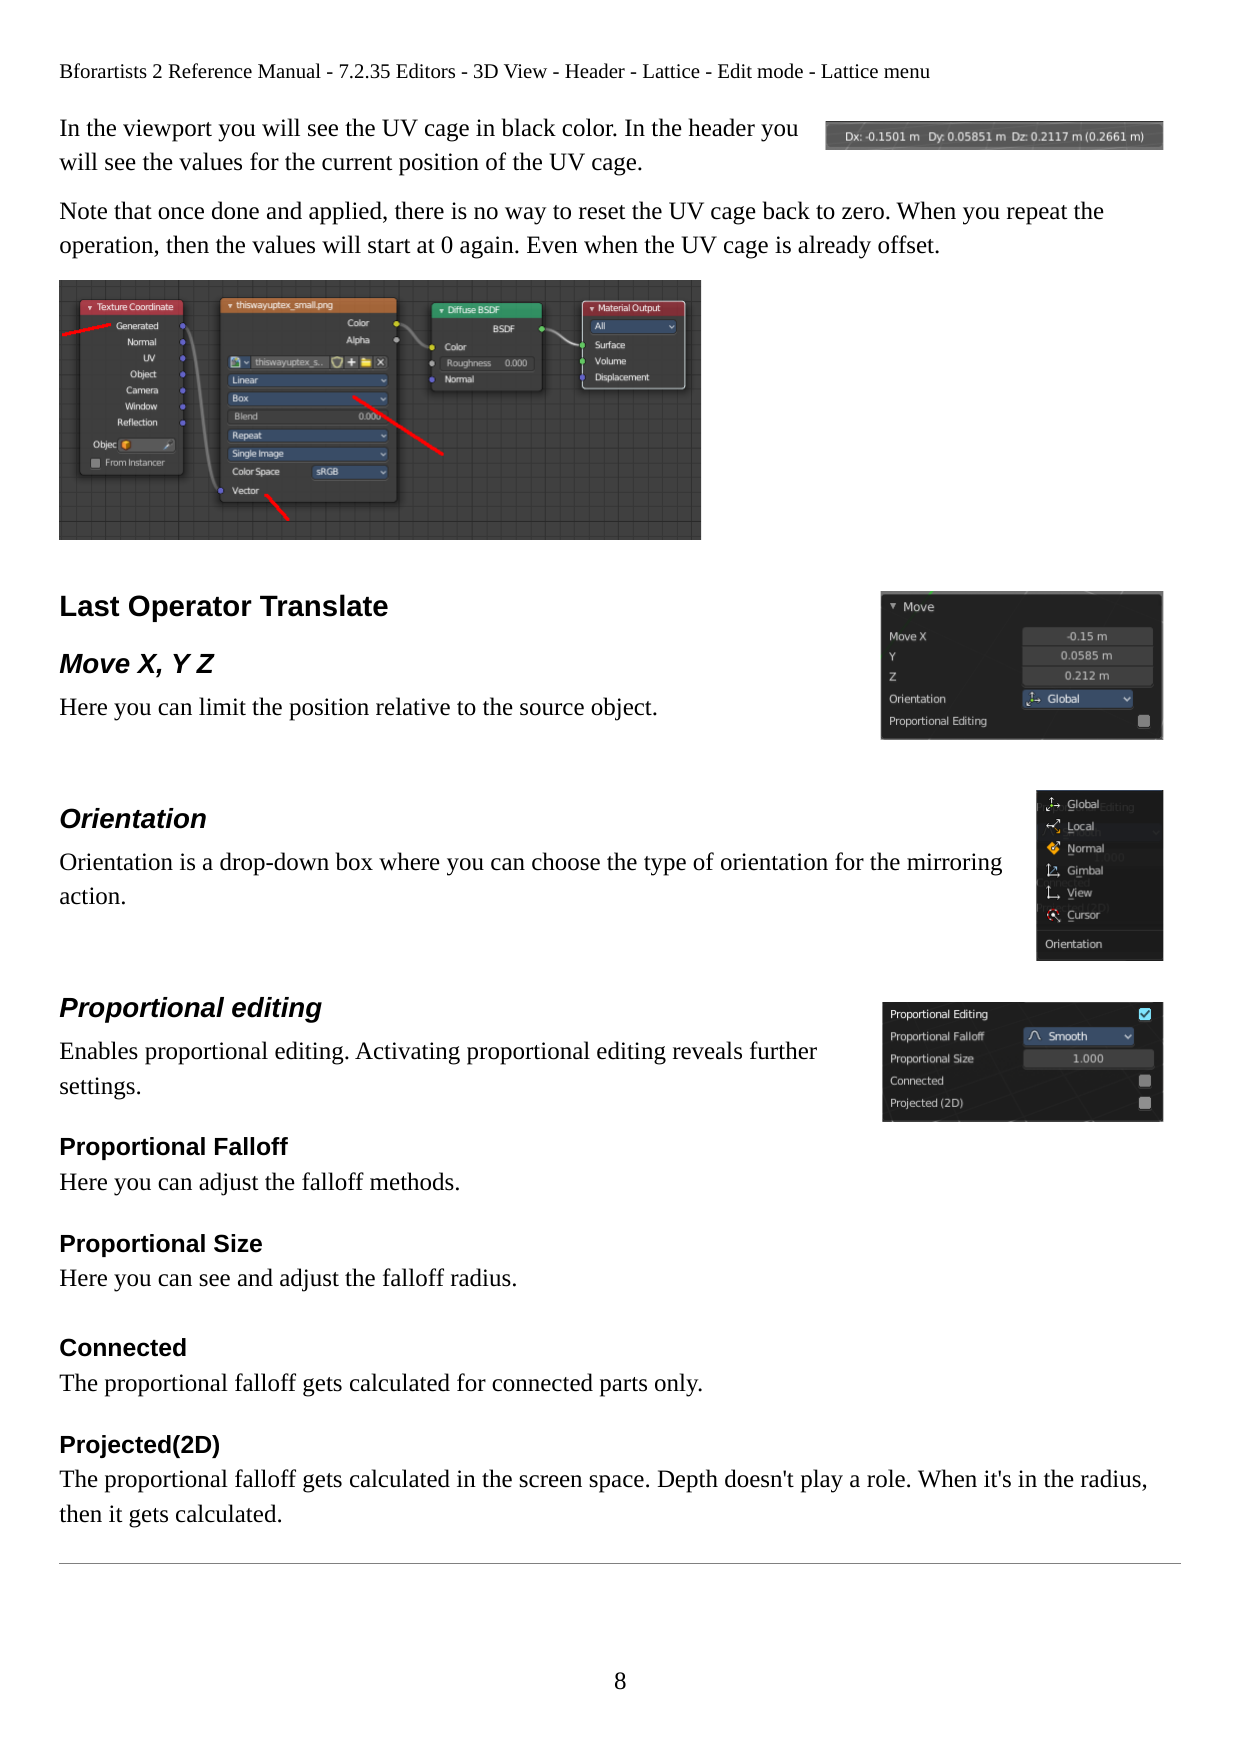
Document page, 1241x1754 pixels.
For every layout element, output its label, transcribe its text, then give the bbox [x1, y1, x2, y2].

picture [59, 280, 702, 540]
subtitle Proportional Falloff [59, 1132, 1181, 1161]
subtitle Projected(2D) [59, 1430, 1181, 1458]
text Here you can limit the position relative to the source object. [59, 692, 880, 721]
subtitle Proportional editing [59, 992, 1181, 1024]
picture [1036, 790, 1164, 961]
text Note that once done and applied, there is no way to reset the UV cage back to zero. When you repeat the operation, then the values will start at 0 again. Even when the UV cage is already offset. [59, 196, 1181, 259]
subtitle Last Operator Translate [59, 589, 1181, 622]
picture [882, 1002, 1164, 1122]
subtitle Proportional Size [59, 1229, 1181, 1257]
picture [880, 591, 1164, 740]
subtitle Connected [59, 1333, 1181, 1362]
text Enables proportional editing. Activating proportional editing reveals further settings. [59, 1036, 882, 1099]
text The proportional falloff gets calculated in the screen space. Depth doesn't play a role. When it's in the radius, then it gets calculated. [59, 1464, 1181, 1528]
text Here you can adjust the falloff methods. [59, 1167, 1181, 1196]
subtitle [1164, 647, 1181, 679]
text The proportional falloff gets calculated for connected parts only. [59, 1368, 1181, 1397]
text Here you can see and adjust the falloff radius. [59, 1263, 1181, 1292]
subtitle [1164, 802, 1181, 834]
picture [825, 121, 1164, 150]
subtitle Move X, Y Z [59, 647, 880, 679]
text In the viewport you will see the UV cage in black color. In the header you will see the values for the current position of the UV cage. [59, 113, 1181, 176]
subtitle Orientation [59, 802, 1036, 834]
text Orientation is a drop-down box where you can choose the type of orientation for the mirroring action. [59, 847, 1036, 910]
